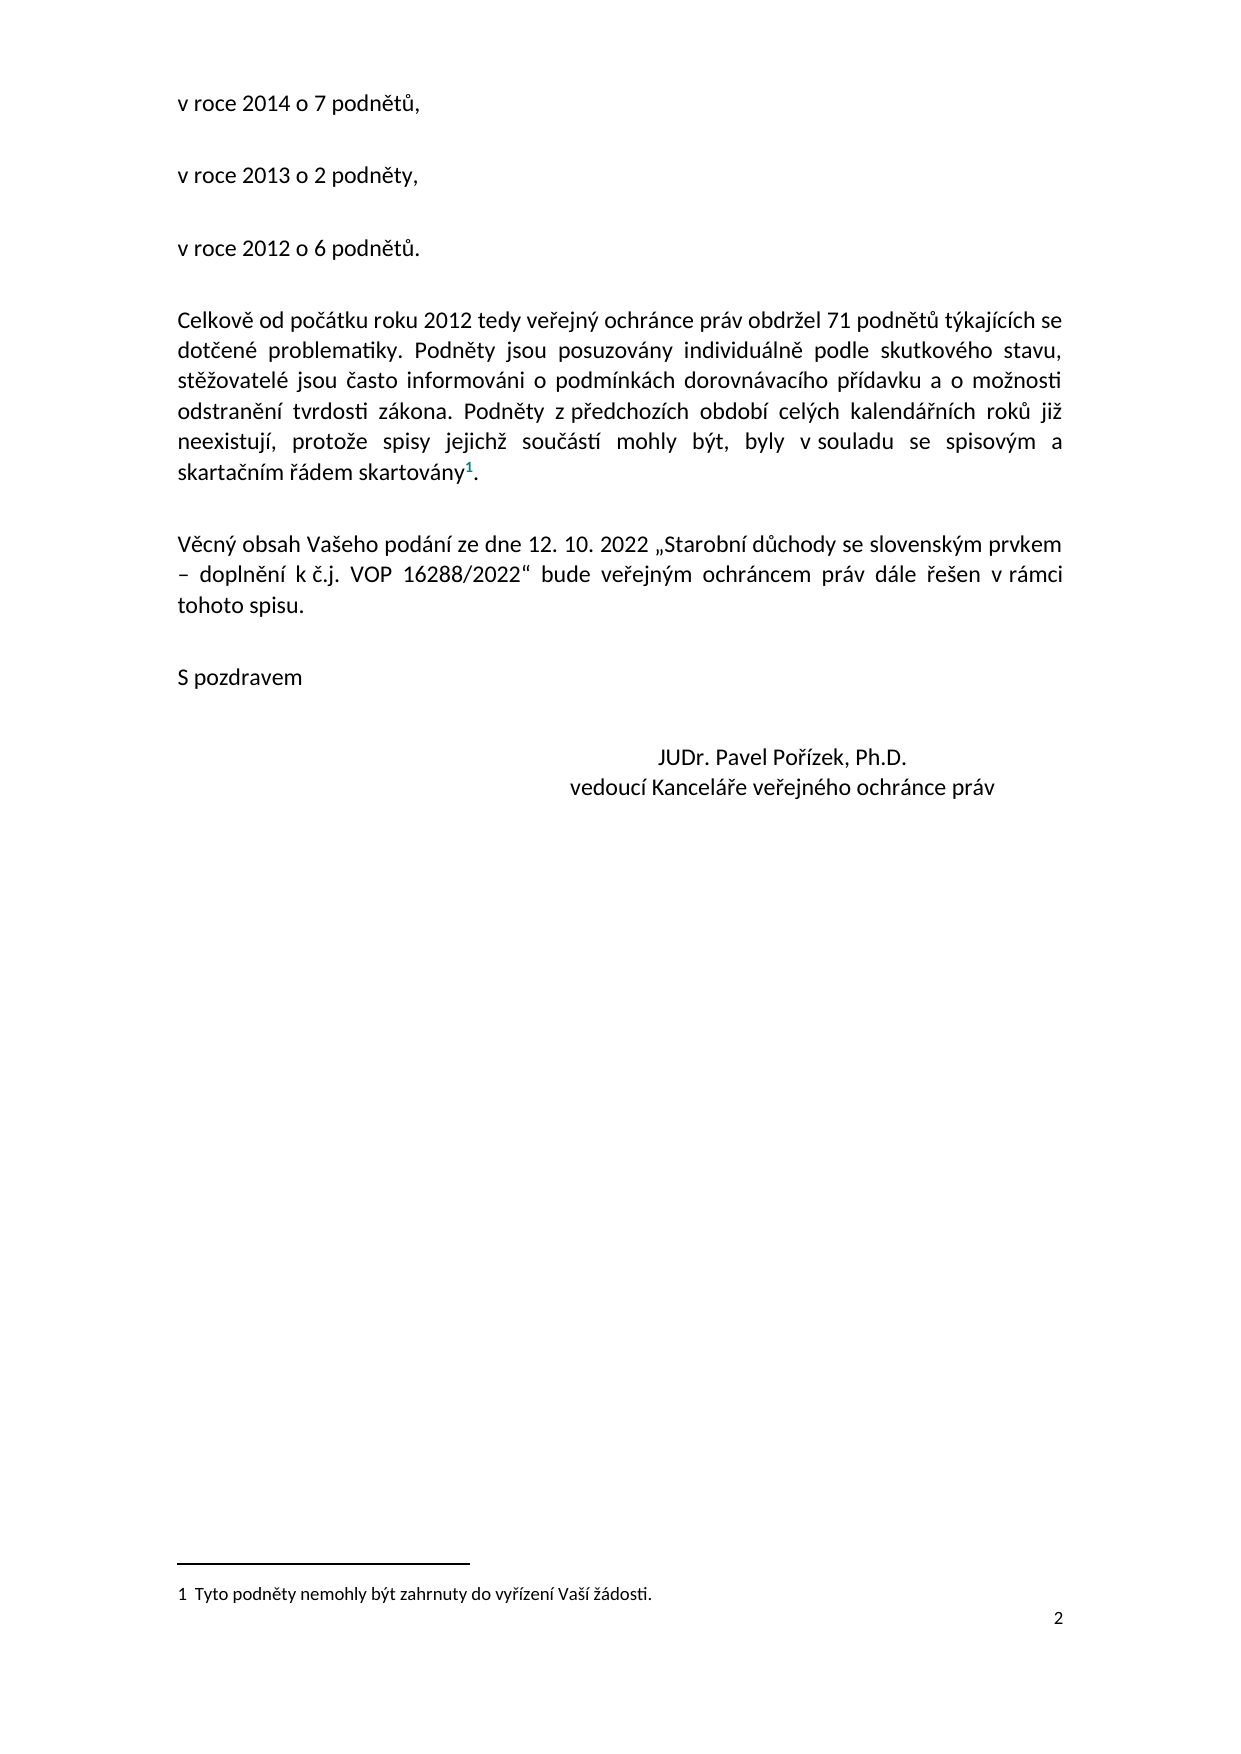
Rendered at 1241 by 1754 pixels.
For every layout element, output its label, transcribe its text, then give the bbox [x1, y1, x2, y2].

text v roce 2014 o 7 podnětů, [177, 88, 1063, 118]
text JUDr. Pavel Pořízek, Ph.D. [502, 742, 1063, 772]
text v roce 2012 o 6 podnětů. [177, 233, 1063, 262]
text v roce 2013 o 2 podněty, [177, 161, 1063, 190]
text Tyto podněty nemohly být zahrnuty do vyřízení Vaší žádosti. [177, 1577, 1063, 1606]
text Celkově od počátku roku 2012 tedy veřejný ochránce práv obdržel 71 podnětů týkajících se dotčené problematiky. Podněty jsou posuzovány individuálně podle skutkového stavu, stěžovatelé jsou často informováni o podmínkách dorovnávacího přídavku a o možnosti odstranění tvrdosti zákona. Podněty z předchozích období celých kalendářních roků již neexistují, protože spisy jejichž součástí mohly být, byly v souladu se spisovým a skartačním řádem skartovány. [177, 305, 1063, 486]
text vedoucí Kanceláře veřejného ochránce práv [502, 772, 1063, 801]
text Věcný obsah Vašeho podání ze dne 12. 10. 2022 „Starobní důchody se slovenským prvkem – doplnění k č.j. VOP 16288/2022“ bude veřejným ochráncem práv dále řešen v rámci tohoto spisu. [177, 529, 1063, 619]
text S pozdravem [177, 662, 1063, 691]
